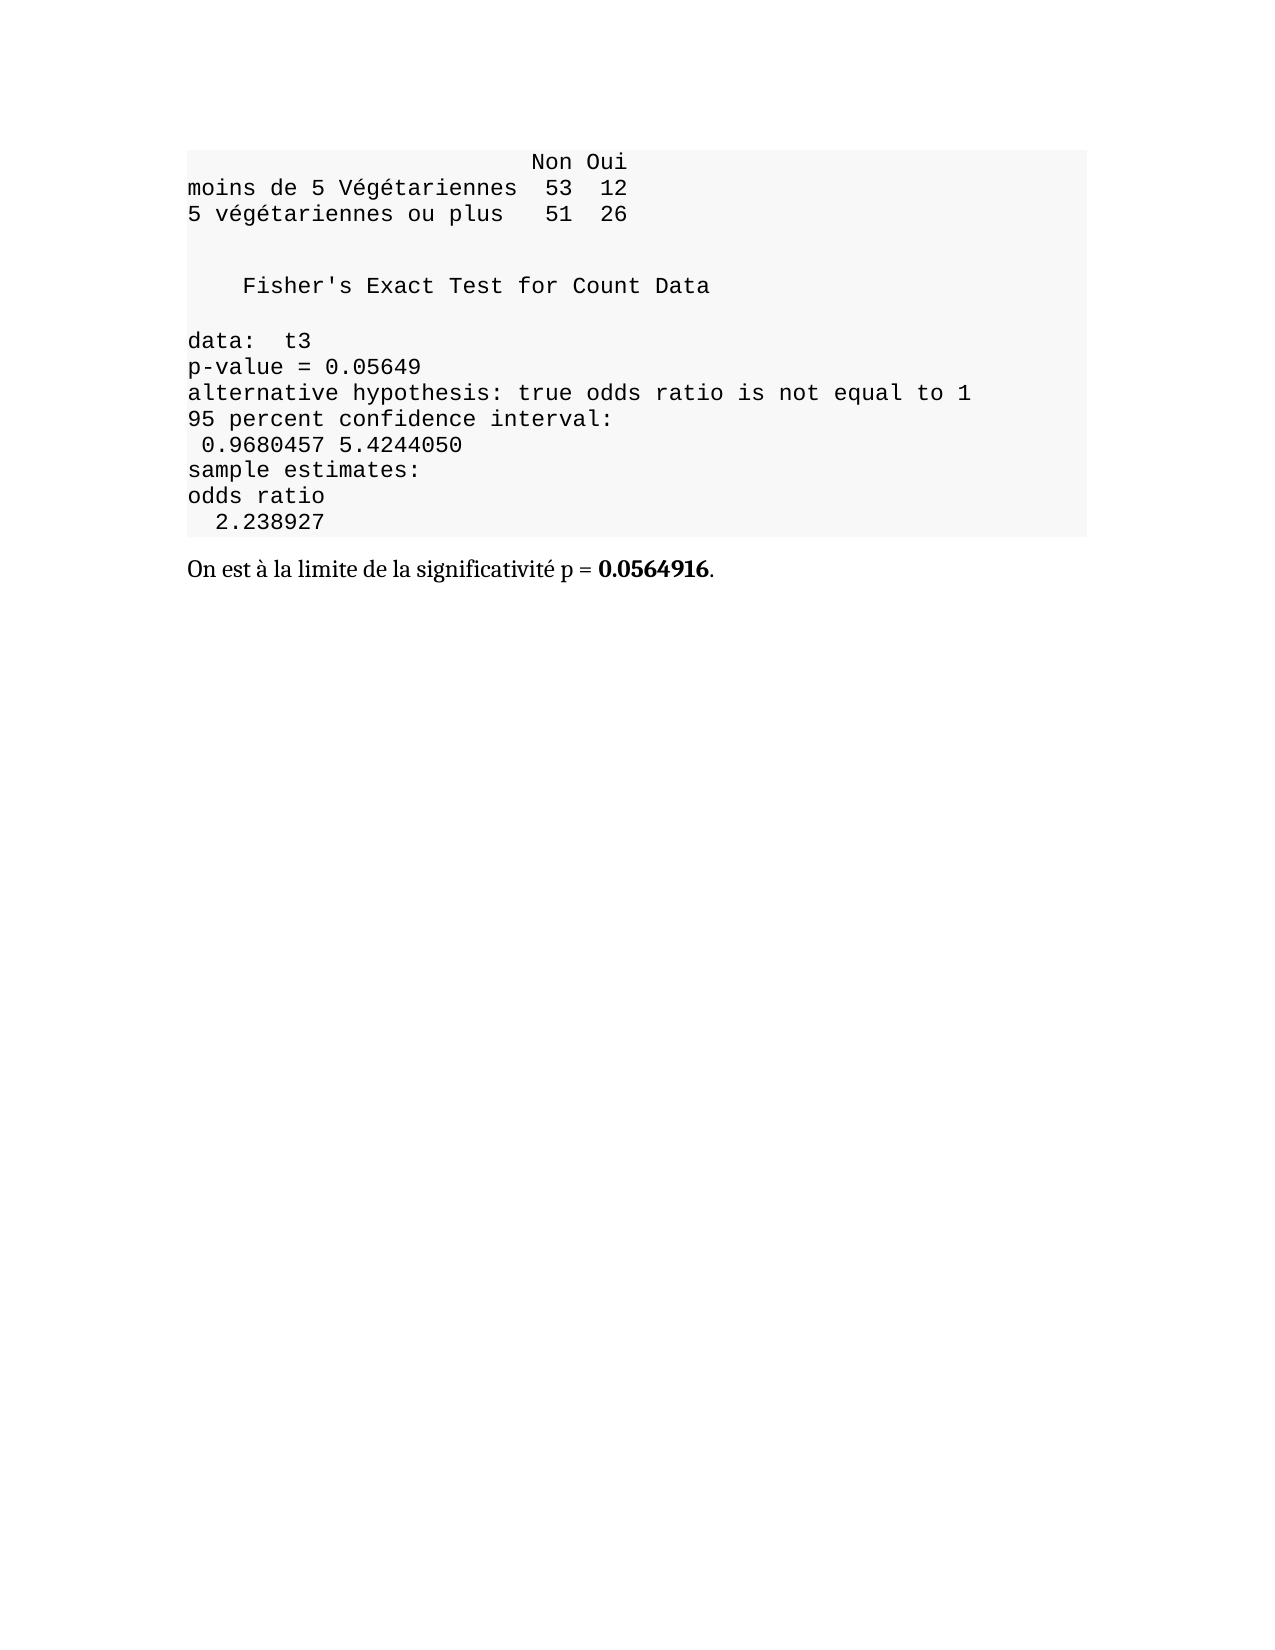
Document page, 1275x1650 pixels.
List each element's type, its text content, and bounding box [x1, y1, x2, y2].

text Fisher's Exact Test for Count Data data: t3 p-value = 0.05649 alternative hypothesis: true odds ratio is not equal to 1 95 percent confidence interval: 0.9680457 5.4244050 sample estimates: odds ratio 2.238927 [187, 247, 1087, 537]
text Non Oui moins de 5 Végétariennes 53 12 5 végétariennes ou plus 51 26 [187, 150, 1087, 228]
text On est à la limite de la significativité p = 0.0564916. [187, 555, 1087, 584]
